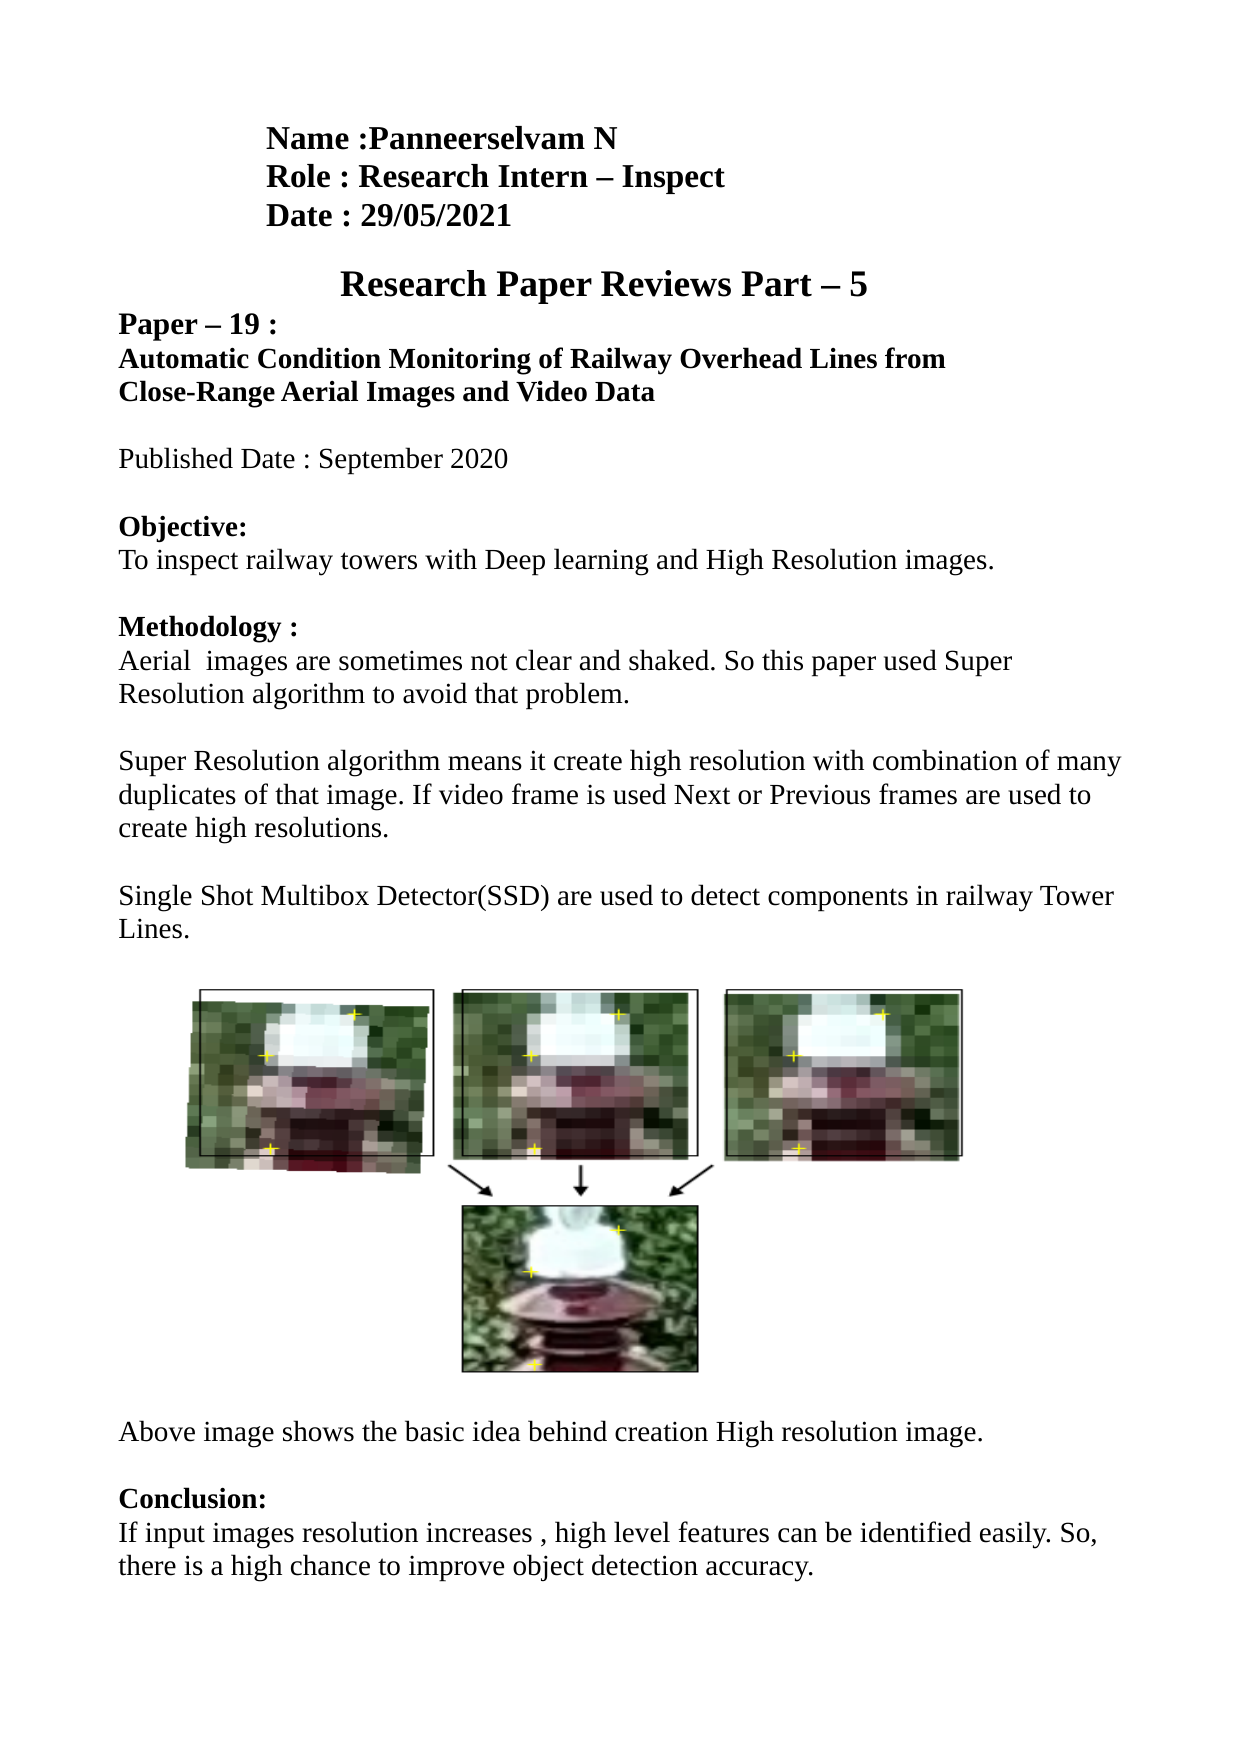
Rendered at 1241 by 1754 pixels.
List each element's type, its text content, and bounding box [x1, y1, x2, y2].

text Close-Range Aerial Images and Video Data [118, 374, 1122, 408]
text Automatic Condition Monitoring of Railway Overhead Lines from [118, 341, 1122, 374]
text Aerial images are sometimes not clear and shaked. So this paper used Super Resolution algorithm to avoid that problem. [118, 643, 1122, 710]
text Methodology : [118, 609, 1122, 643]
text Paper – 19 : [118, 305, 1122, 341]
picture [167, 988, 970, 1375]
text Role : Research Intern – Inspect [118, 156, 1122, 195]
text Conclusion: [118, 1481, 1122, 1515]
text Date : 29/05/2021 [118, 195, 1122, 233]
text Super Resolution algorithm means it create high resolution with combination of many duplicates of that image. If video frame is used Next or Previous frames are used to create high resolutions. [118, 743, 1122, 844]
text Objective: [118, 509, 1122, 542]
text Published Date : September 2020 [118, 442, 1122, 475]
text Research Paper Reviews Part – 5 [118, 262, 1122, 305]
text To inspect railway towers with Deep learning and High Resolution images. [118, 542, 1122, 576]
text If input images resolution increases , high level features can be identified easily. So, there is a high chance to improve object detection accuracy. [118, 1515, 1122, 1582]
text Single Shot Multibox Detector(SSD) are used to detect components in railway Tower Lines. [118, 878, 1122, 1045]
text Name :Panneerselvam N [118, 118, 1122, 156]
text Above image shows the basic idea behind creation High resolution image. [118, 1414, 1122, 1448]
